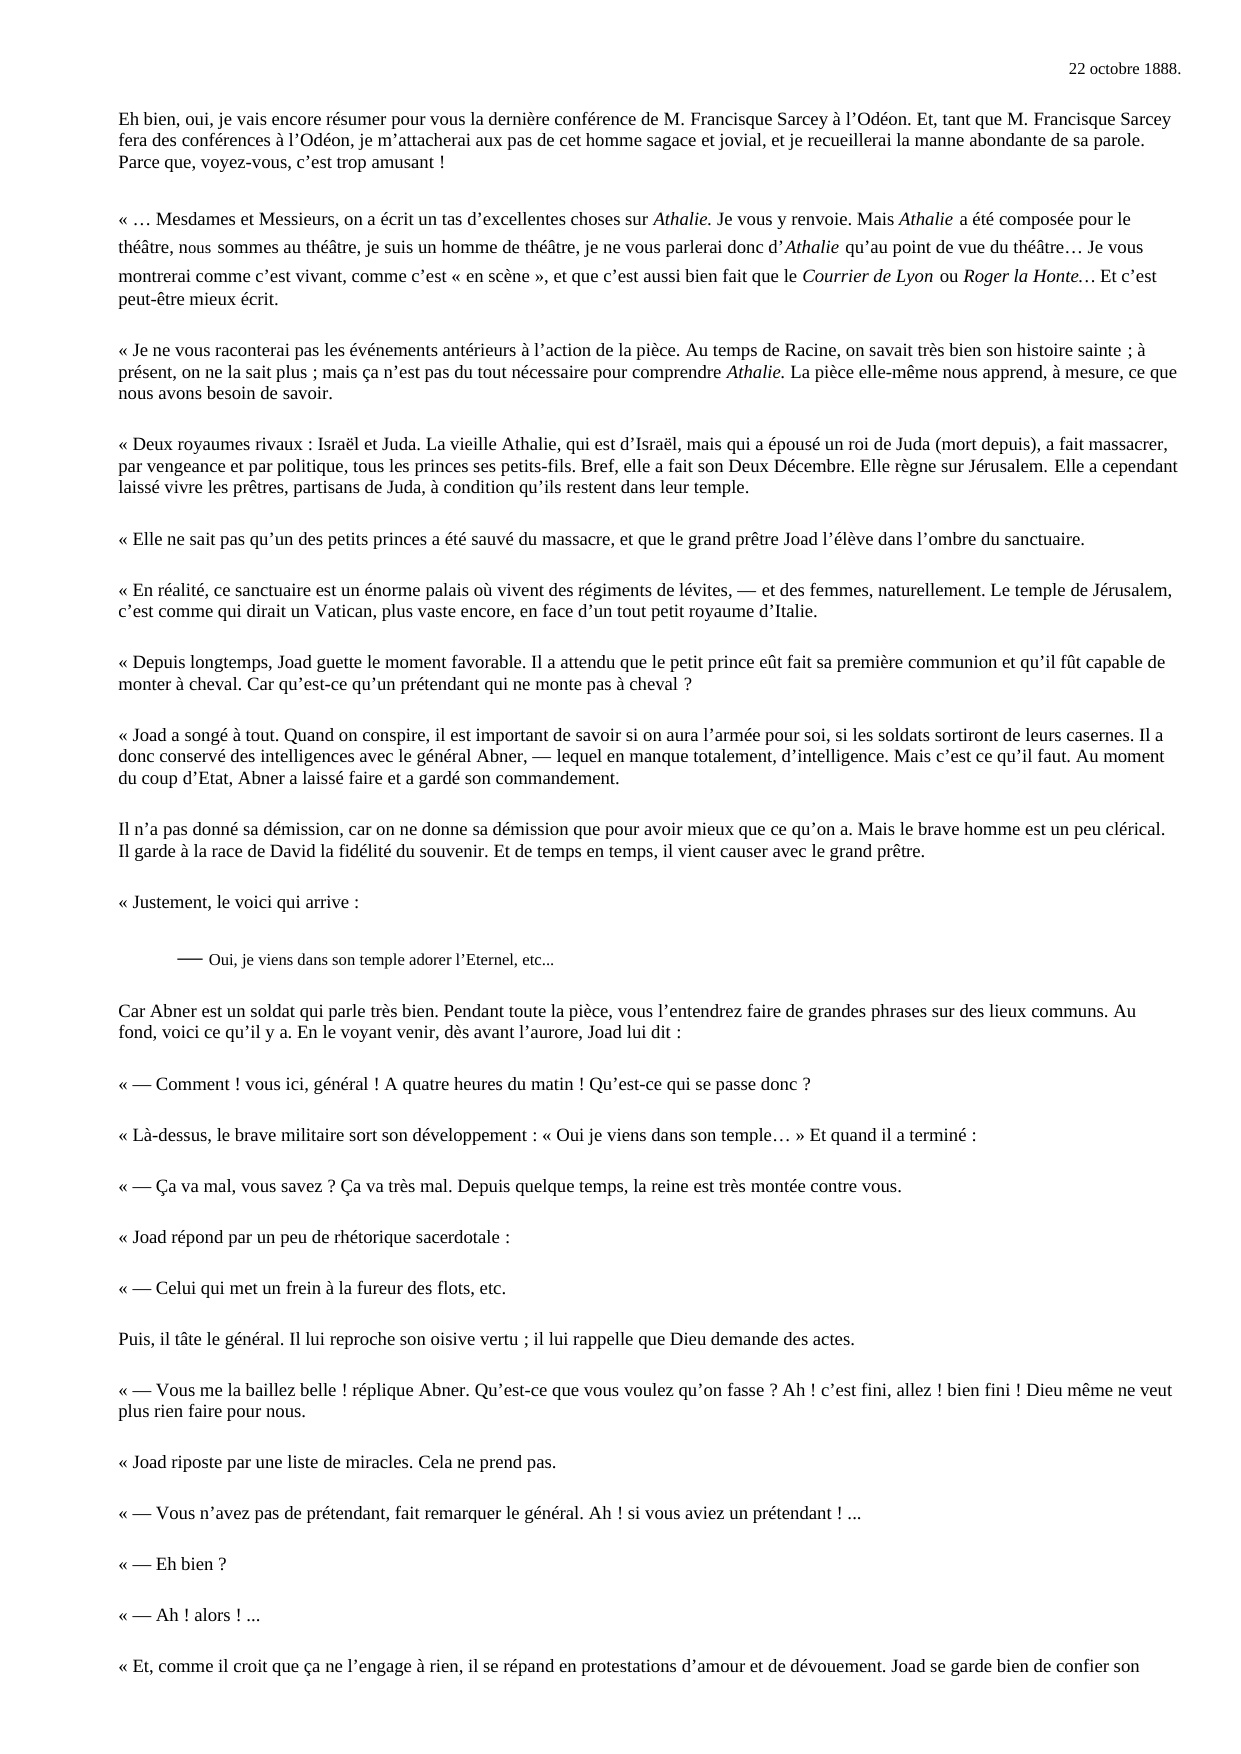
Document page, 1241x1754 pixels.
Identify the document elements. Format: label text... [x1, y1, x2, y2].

text « — Vous n’avez pas de prétendant, fait remarquer le général. Ah ! si vous aviez un prétendant ! ... [118, 1502, 1181, 1524]
text « — Eh bien ? [118, 1553, 1181, 1575]
text « Joad riposte par une liste de miracles. Cela ne prend pas. [118, 1451, 1181, 1473]
text 22 octobre 1888. [118, 59, 1181, 78]
text « Je ne vous raconterai pas les événements antérieurs à l’action de la pièce. Au temps de Racine, on savait très bien son histoire sainte ; à présent, on ne la sait plus ; mais ça n’est pas du tout nécessaire pour comprendre Athalie. La pièce elle-même nous apprend, à mesure, ce que nous avons besoin de savoir. [118, 339, 1181, 404]
text Car Abner est un soldat qui parle très bien. Pendant toute la pièce, vous l’entendrez faire de grandes phrases sur des lieux communs. Au fond, voici ce qu’il y a. En le voyant venir, dès avant l’aurore, Joad lui dit : [118, 1000, 1181, 1043]
text « Et, comme il croit que ça ne l’engage à rien, il se répand en protestations d’amour et de dévouement. Joad se garde bien de confier son [118, 1655, 1181, 1677]
text « — Celui qui met un frein à la fureur des flots, etc. [118, 1277, 1181, 1298]
text — Oui, je viens dans son temple adorer l’Eternel, etc... [177, 942, 1122, 970]
text « — Ah ! alors ! ... [118, 1604, 1181, 1626]
text « Justement, le voici qui arrive : [118, 891, 1181, 912]
text « — Vous me la baillez belle ! réplique Abner. Qu’est-ce que vous voulez qu’on fasse ? Ah ! c’est fini, allez ! bien fini ! Dieu même ne veut plus rien faire pour nous. [118, 1379, 1181, 1422]
text « Depuis longtemps, Joad guette le moment favorable. Il a attendu que le petit prince eût fait sa première communion et qu’il fût capable de monter à cheval. Car qu’est-ce qu’un prétendant qui ne monte pas à cheval ? [118, 651, 1181, 694]
text « Deux royaumes rivaux : Israël et Juda. La vieille Athalie, qui est d’Israël, mais qui a épousé un roi de Juda (mort depuis), a fait massacrer, par vengeance et par politique, tous les princes ses petits-fils. Bref, elle a fait son Deux Décembre. Elle règne sur Jérusalem. Elle a cependant laissé vivre les prêtres, partisans de Juda, à condition qu’ils restent dans leur temple. [118, 433, 1181, 498]
text Eh bien, oui, je vais encore résumer pour vous la dernière conférence de M. Francisque Sarcey à l’Odéon. Et, tant que M. Francisque Sarcey fera des conférences à l’Odéon, je m’attacherai aux pas de cet homme sagace et jovial, et je recueillerai la manne abondante de sa parole. Parce que, voyez-vous, c’est trop amusant ! [118, 108, 1181, 172]
text « — Comment ! vous ici, général ! A quatre heures du matin ! Qu’est-ce qui se passe donc ? [118, 1072, 1181, 1094]
text « … Mesdames et Messieurs, on a écrit un tas d’excellentes choses sur Athalie. Je vous y renvoie. Mais Athalie a été composée pour le théâtre, nous sommes au théâtre, je suis un homme de théâtre, je ne vous parlerai donc d’Athalie qu’au point de vue du théâtre… Je vous montrerai comme c’est vivant, comme c’est « en scène », et que c’est aussi bien fait que le Courrier de Lyon ou Roger la Honte… Et c’est peut-être mieux écrit. [118, 202, 1181, 310]
text Il n’a pas donné sa démission, car on ne donne sa démission que pour avoir mieux que ce qu’on a. Mais le brave homme est un peu clérical. Il garde à la race de David la fidélité du souvenir. Et de temps en temps, il vient causer avec le grand prêtre. [118, 818, 1181, 861]
text « Là-dessus, le brave militaire sort son développement : « Oui je viens dans son temple… » Et quand il a terminé : [118, 1123, 1181, 1145]
text Puis, il tâte le général. Il lui reproche son oisive vertu ; il lui rappelle que Dieu demande des actes. [118, 1328, 1181, 1349]
text « — Ça va mal, vous savez ? Ça va très mal. Depuis quelque temps, la reine est très montée contre vous. [118, 1174, 1181, 1196]
text « En réalité, ce sanctuaire est un énorme palais où vivent des régiments de lévites, — et des femmes, naturellement. Le temple de Jérusalem, c’est comme qui dirait un Vatican, plus vaste encore, en face d’un tout petit royaume d’Italie. [118, 578, 1181, 622]
text « Joad a songé à tout. Quand on conspire, il est important de savoir si on aura l’armée pour soi, si les soldats sortiront de leurs casernes. Il a donc conservé des intelligences avec le général Abner, — lequel en manque totalement, d’intelligence. Mais c’est ce qu’il faut. Au moment du coup d’Etat, Abner a laissé faire et a gardé son commandement. [118, 724, 1181, 788]
text « Elle ne sait pas qu’un des petits princes a été sauvé du massacre, et que le grand prêtre Joad l’élève dans l’ombre du sanctuaire. [118, 527, 1181, 549]
text « Joad répond par un peu de rhétorique sacerdotale : [118, 1226, 1181, 1247]
